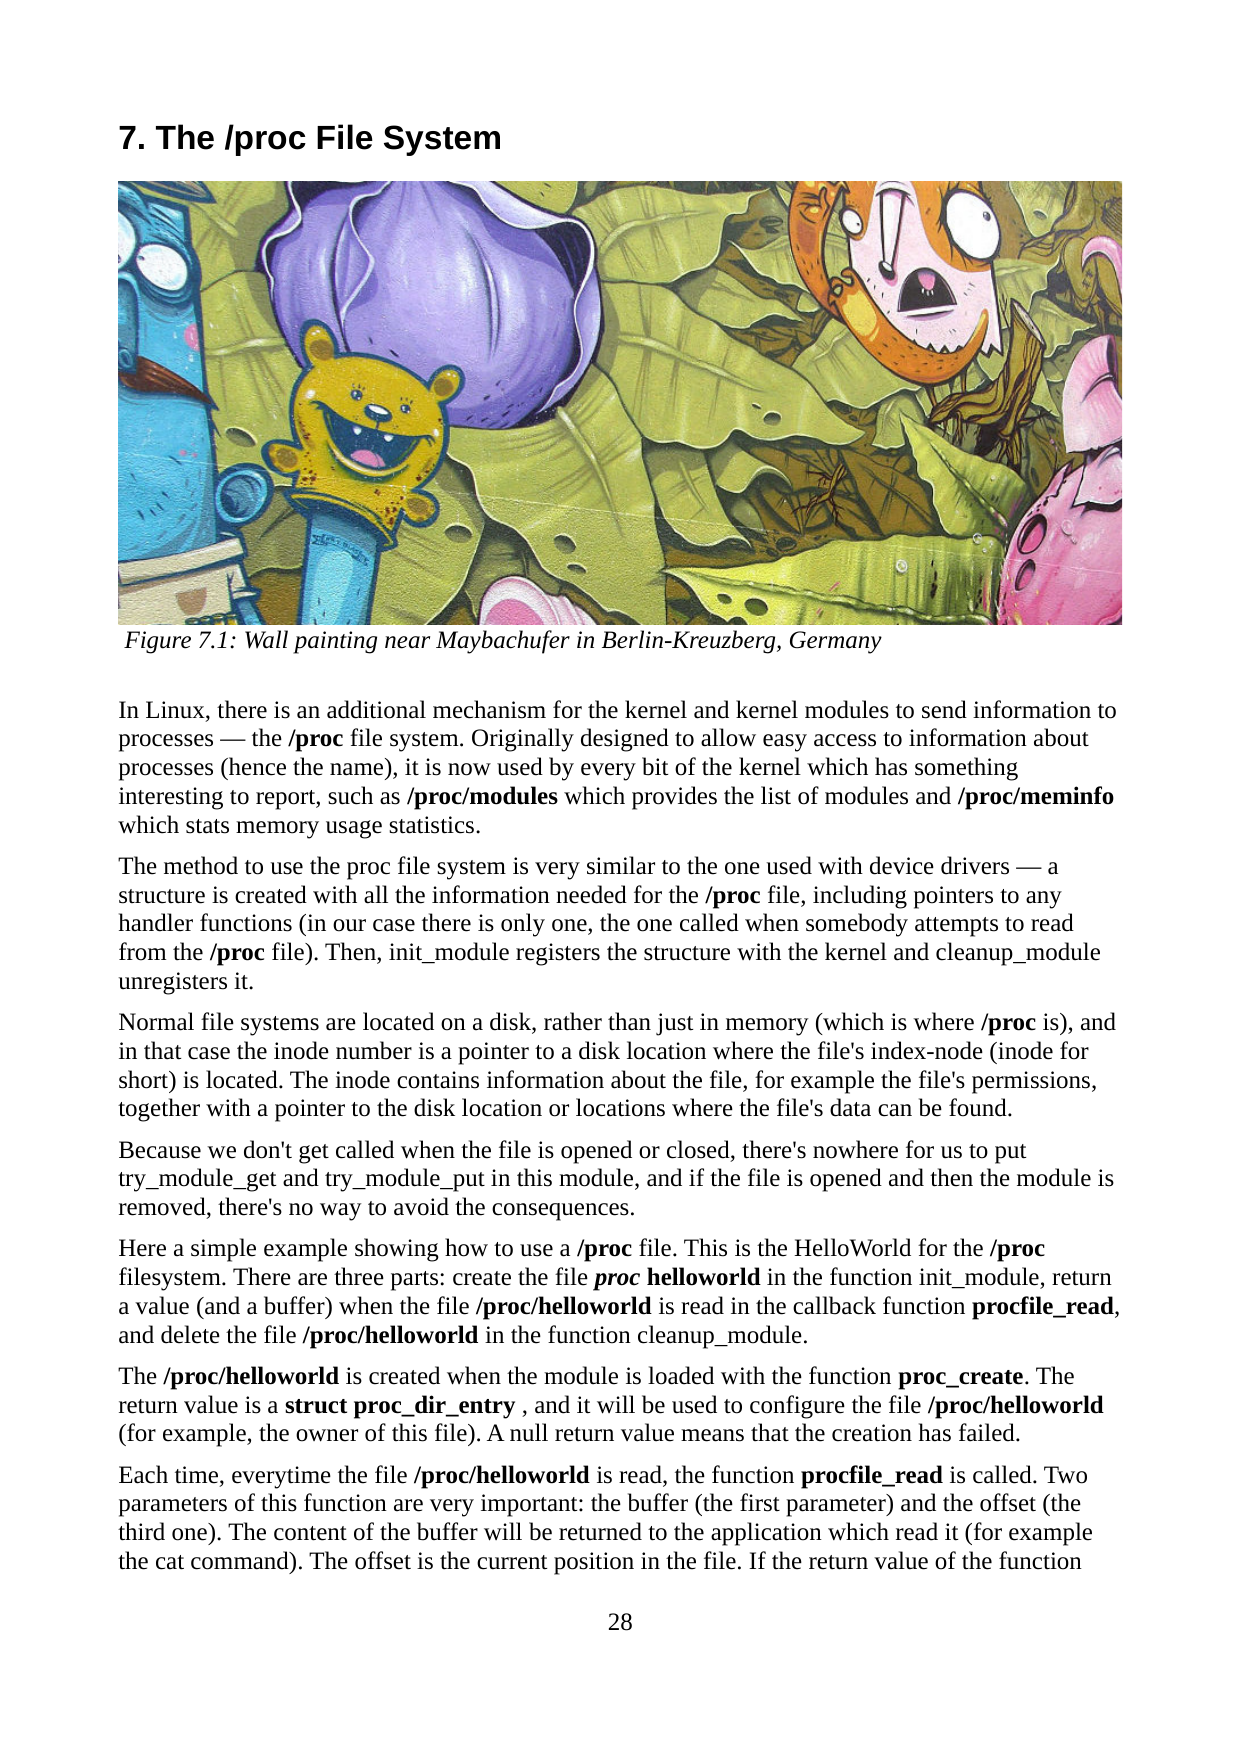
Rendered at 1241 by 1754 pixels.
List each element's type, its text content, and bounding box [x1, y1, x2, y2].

text The /proc/helloworld is created when the module is loaded with the function proc_create. The return value is a struct proc_dir_entry , and it will be used to configure the file /proc/helloworld (for example, the owner of this file). A null return value means that the creation has failed. [118, 1361, 1122, 1447]
text In Linux, there is an additional mechanism for the kernel and kernel modules to send information to processes — the /proc file system. Originally designed to allow easy access to information about processes (hence the name), it is now used by every bit of the kernel which has something interesting to report, such as /proc/modules which provides the list of modules and /proc/meminfo which stats memory usage statistics. [118, 695, 1122, 838]
text The method to use the proc file system is very similar to the one used with device drivers — a structure is created with all the information needed for the /proc file, including pointers to any handler functions (in our case there is only one, the one called when somebody attempts to read from the /proc file). Then, init_module registers the structure with the kernel and cleanup_module unregisters it. [118, 851, 1122, 995]
subtitle The /proc File System [118, 118, 1122, 157]
text Normal file systems are located on a disk, rather than just in memory (which is where /proc is), and in that case the inode number is a pointer to a disk location where the file's index-node (inode for short) is located. The inode contains information about the file, for example the file's permissions, together with a pointer to the disk location or locations where the file's data can be found. [118, 1007, 1122, 1122]
text Figure 7.1: Wall painting near Maybachufer in Berlin-Kreuzberg, Germany [118, 625, 1122, 653]
text Because we don't get called when the file is opened or closed, there's nowhere for us to put try_module_get and try_module_put in this module, and if the file is opened and then the module is removed, there's no way to avoid the consequences. [118, 1135, 1122, 1221]
text Each time, everytime the file /proc/helloworld is read, the function procfile_read is called. Two parameters of this function are very important: the buffer (the first parameter) and the offset (the third one). The content of the buffer will be returned to the application which read it (for example the cat command). The offset is the current position in the file. If the return value of the function [118, 1460, 1122, 1575]
text Here a simple example showing how to use a /proc file. This is the HelloWorld for the /proc filesystem. There are three parts: create the file proc helloworld in the function init_module, return a value (and a buffer) when the file /proc/helloworld is read in the callback function procfile_read, and delete the file /proc/helloworld in the function cleanup_module. [118, 1233, 1122, 1348]
